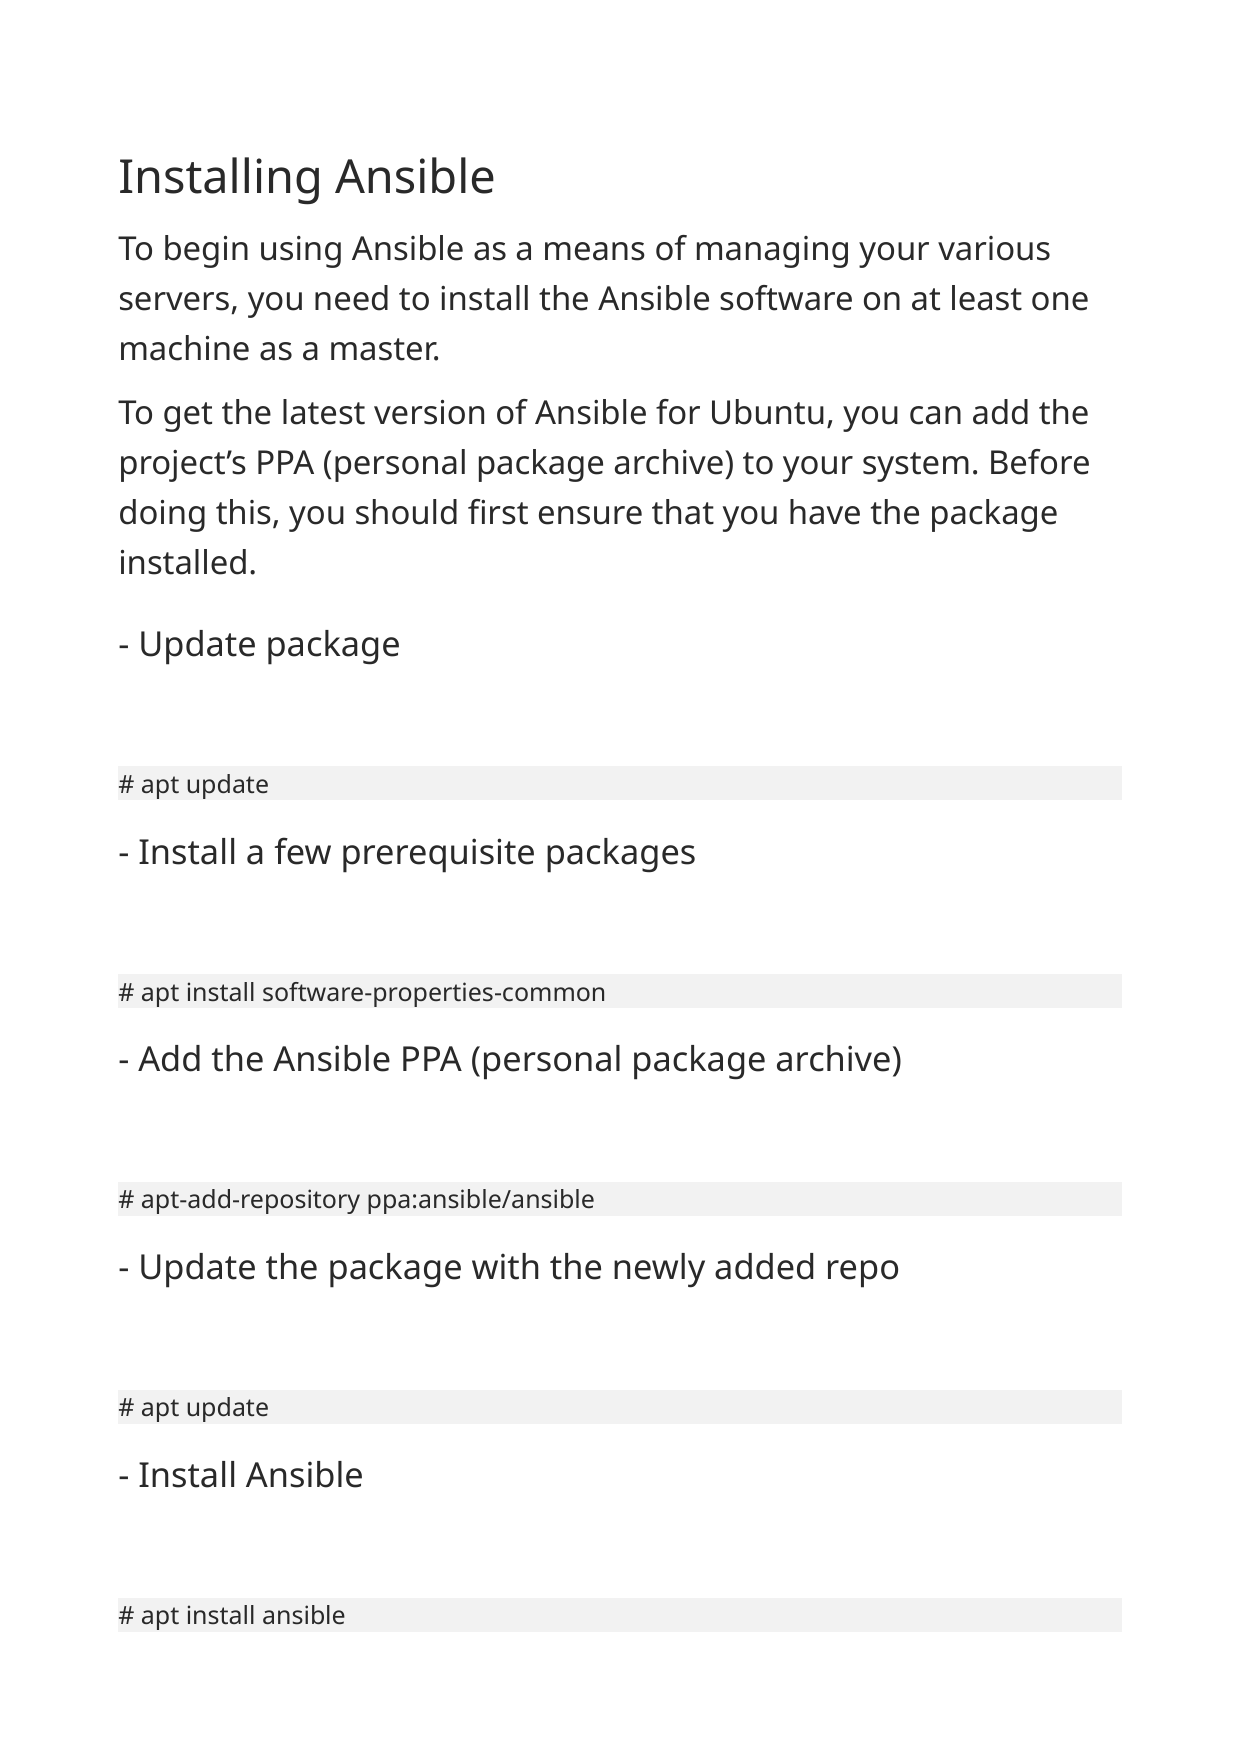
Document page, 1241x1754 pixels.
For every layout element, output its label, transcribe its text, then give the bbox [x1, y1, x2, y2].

text # apt install ansible [118, 1598, 1122, 1632]
text # apt-add-repository ppa:ansible/ansible [118, 1182, 1122, 1216]
text # apt update [118, 1390, 1122, 1424]
subtitle - Add the Ansible PPA (personal package archive) [118, 1035, 1122, 1082]
subtitle - Install a few prerequisite packages [118, 827, 1122, 874]
text # apt update [118, 766, 1122, 800]
text To begin using Ansible as a means of managing your various servers, you need to install the Ansible software on at least one machine as a master. [118, 219, 1122, 369]
subtitle - Update package [118, 619, 1122, 666]
text # apt install software-properties-common [118, 974, 1122, 1008]
subtitle - Install Ansible [118, 1451, 1122, 1498]
text To get the latest version of Ansible for Ubuntu, you can add the project’s PPA (personal package archive) to your system. Before doing this, you should first ensure that you have the package installed. [118, 384, 1122, 584]
subtitle Installing Ansible [118, 143, 1122, 207]
subtitle - Update the package with the newly added repo [118, 1243, 1122, 1290]
